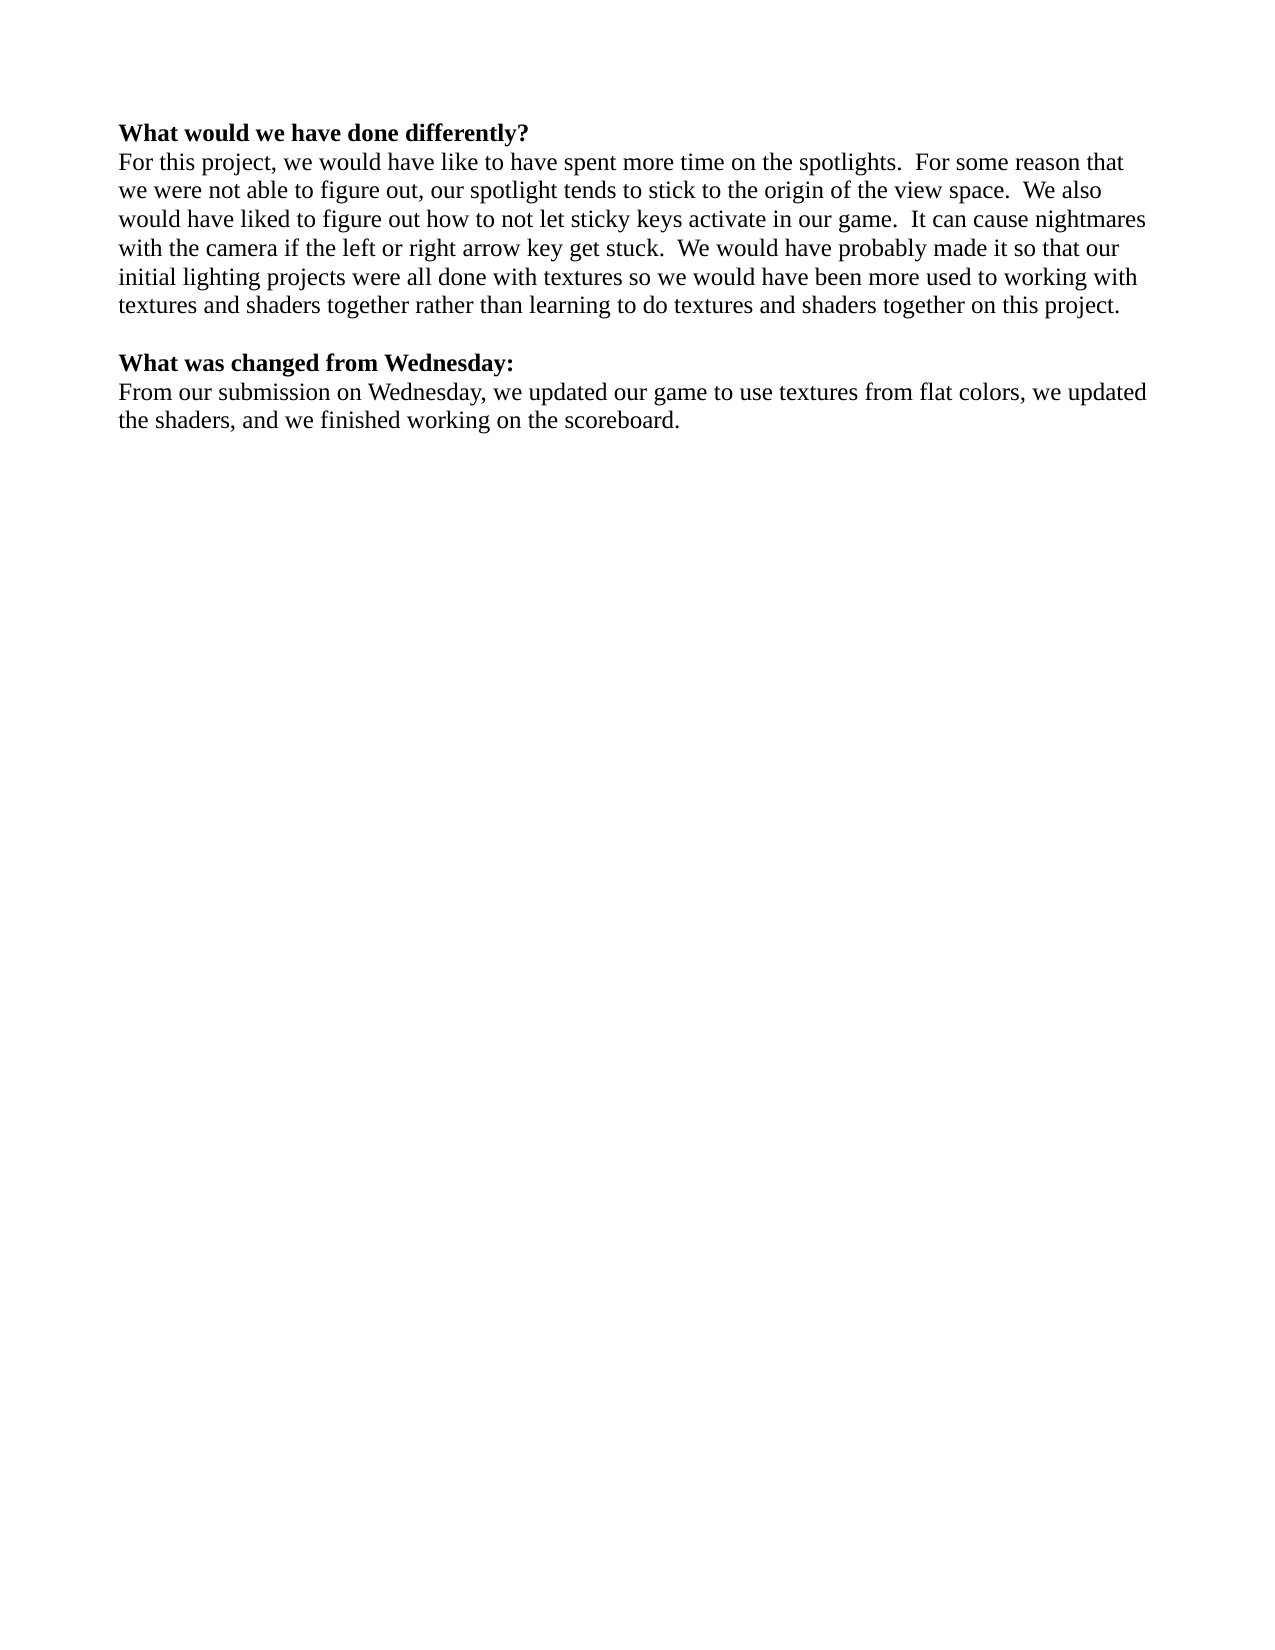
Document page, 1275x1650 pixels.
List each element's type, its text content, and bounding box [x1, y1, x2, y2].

text What was changed from Wednesday: [118, 348, 1157, 377]
text From our submission on Wednesday, we updated our game to use textures from flat colors, we updated the shaders, and we finished working on the scoreboard. [118, 377, 1157, 434]
text For this project, we would have like to have spent more time on the spotlights. For some reason that we were not able to figure out, our spotlight tends to stick to the origin of the view space. We also would have liked to figure out how to not let sticky keys activate in our game. It can cause nightmares with the camera if the left or right arrow key get stuck. We would have probably made it so that our initial lighting projects were all done with textures so we would have been more used to working with textures and shaders together rather than learning to do textures and shaders together on this project. [118, 147, 1157, 319]
text What would we have done differently? [118, 118, 1157, 147]
